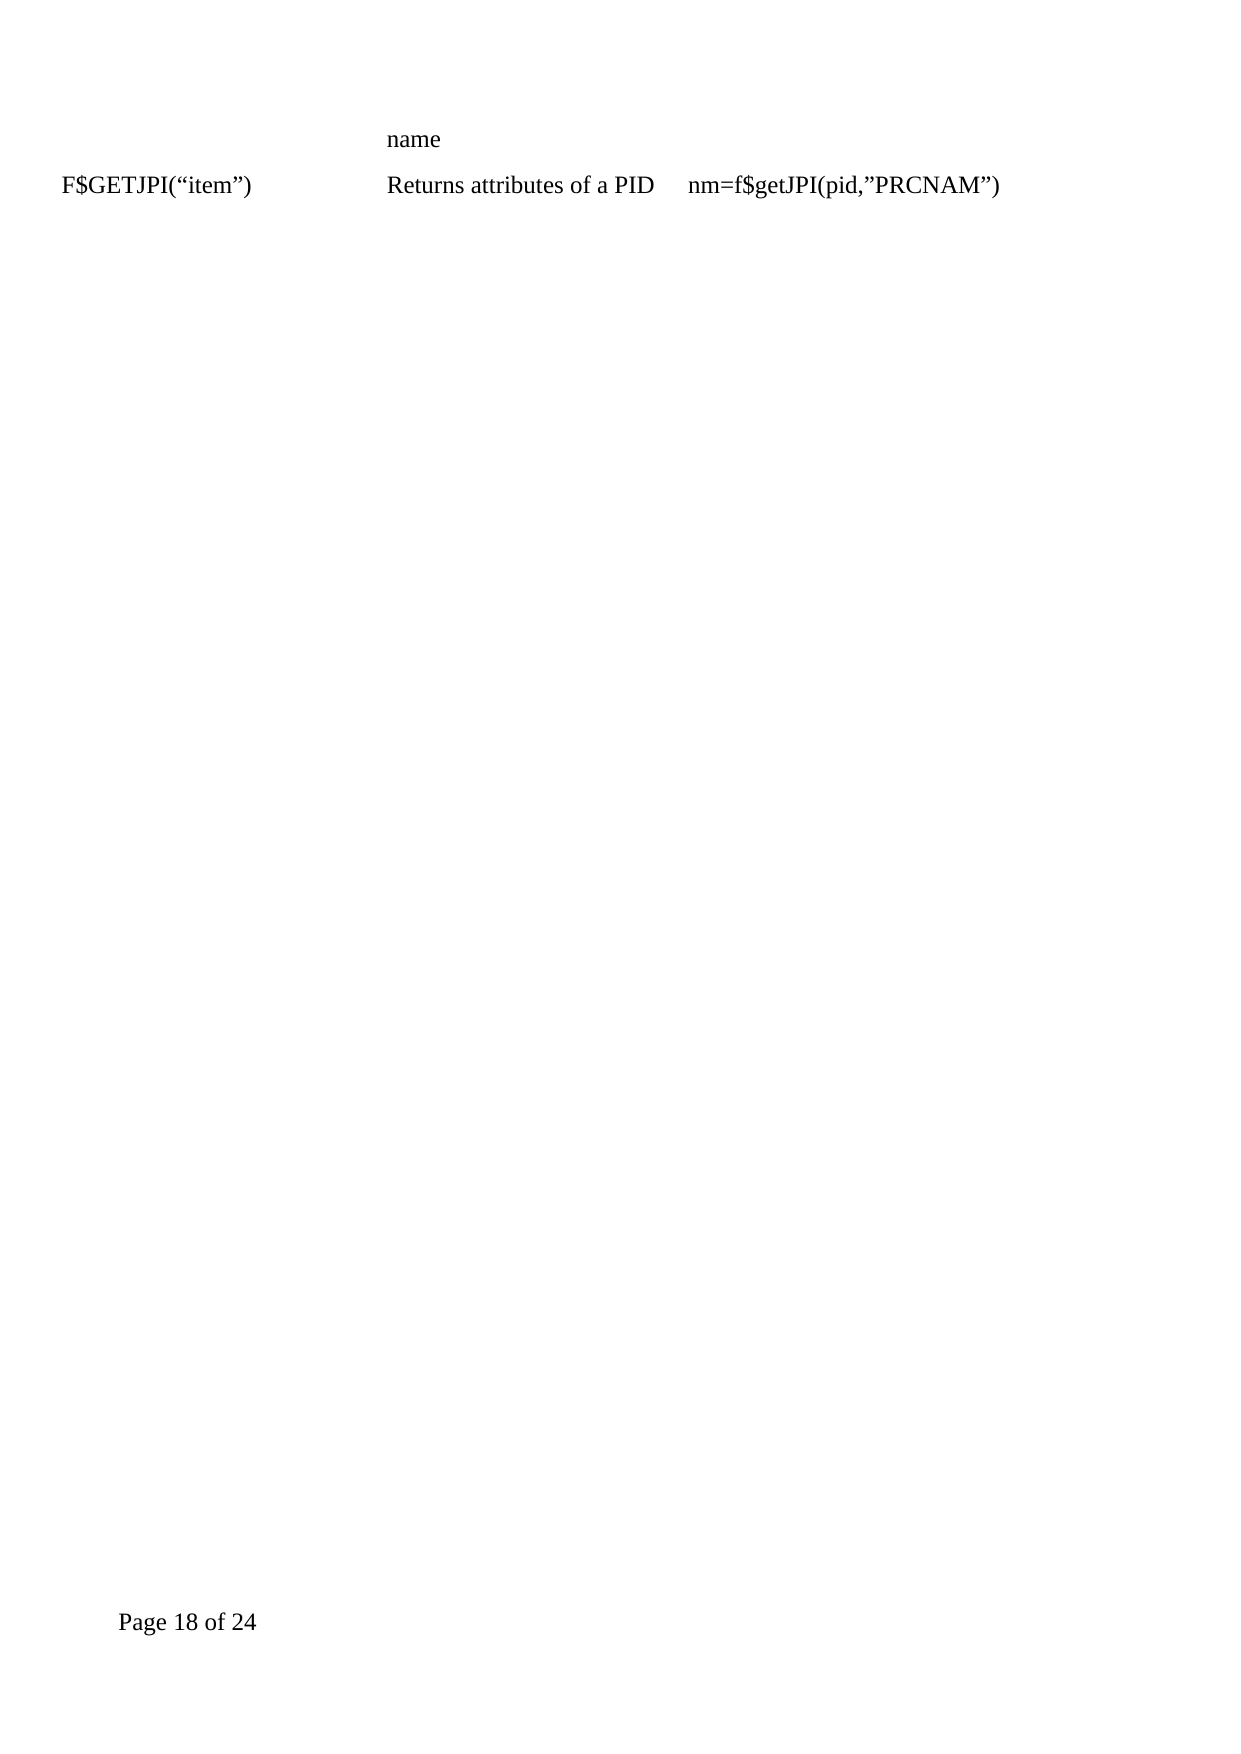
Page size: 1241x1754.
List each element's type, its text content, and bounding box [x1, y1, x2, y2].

table_cell [682, 118, 1163, 164]
table_cell F$GETJPI(“item”) [55, 165, 381, 211]
table_cell nm=f$getJPI(pid,”PRCNAM”) [682, 165, 1163, 211]
table_cell name [381, 118, 682, 164]
table_cell [55, 118, 381, 164]
table_cell Returns attributes of a PID [381, 165, 682, 211]
